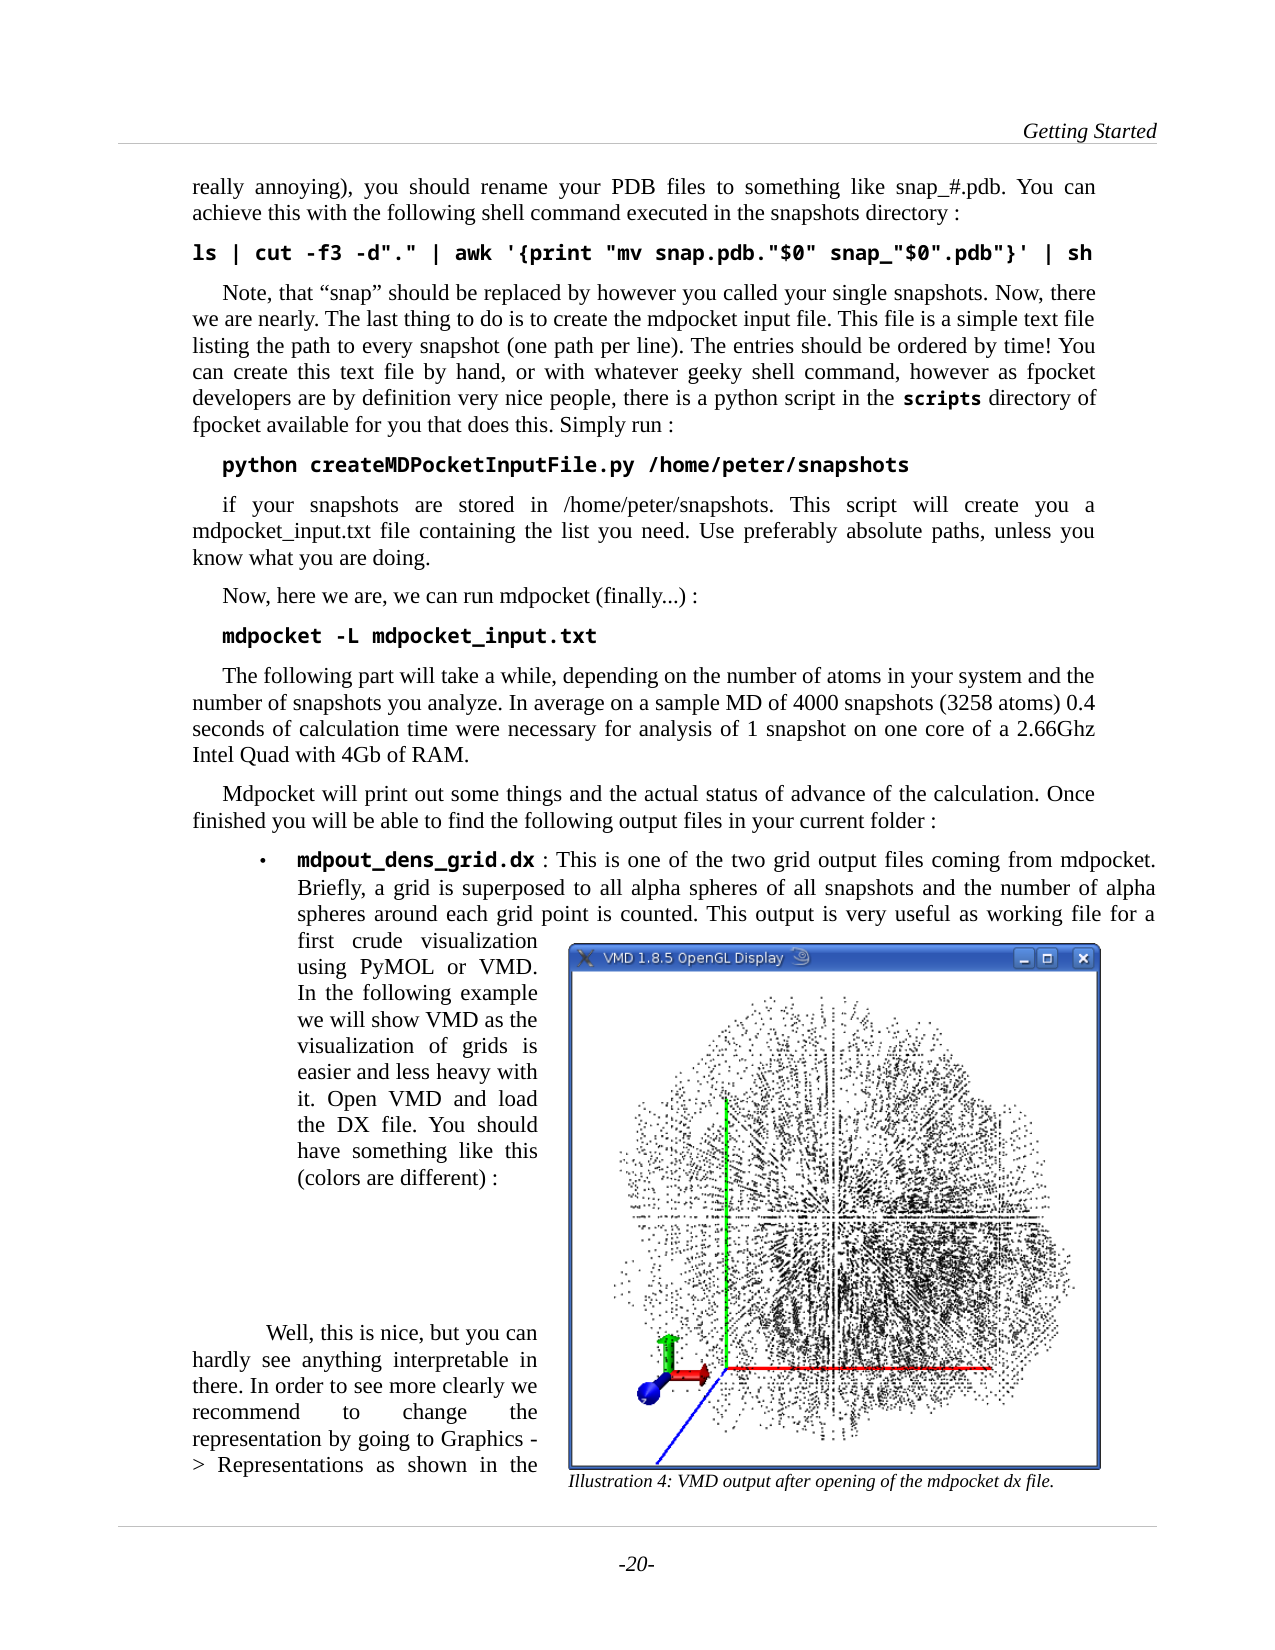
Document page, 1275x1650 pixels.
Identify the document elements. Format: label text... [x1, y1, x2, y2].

text Well, this is nice, but you can hardly see anything interpretable in there. In order to see more clearly we recommend to change the representation by going to Graphics -> Representations as shown in the [192, 1319, 568, 1477]
text The following part will take a while, depending on the number of atoms in your system and the number of snapshots you analyze. In average on a sample MD of 4000 snapshots (3258 atoms) 0.4 seconds of calculation time were necessary for analysis of 1 snapshot on one core of a 2.66Ghz Intel Quad with 4Gb of RAM. [192, 662, 1097, 768]
list mdpout_dens_grid.dx : This is one of the two grid output files coming from mdpocket. Briefly, a grid is superposed to all alpha spheres of all snapshots and the number of alpha spheres around each grid point is counted. This output is very useful as working file for a first crude visualization using PyMOL or VMD. In the following example we will show VMD as the visualization of grids is easier and less heavy with it. Open VMD and load the DX file. You should have something like this (colors are different) : [259, 846, 1157, 1190]
text really annoying), you should rename your PDB files to something like snap_#.pdb. You can achieve this with the following shell command executed in the snapshots directory : [192, 173, 1097, 226]
list Illustration 4: VMD output after opening of the mdpocket dx file. [568, 1470, 1101, 1491]
text mdpocket -L mdpocket_input.txt [192, 621, 1097, 650]
picture [568, 943, 1101, 1470]
text ls | cut -f3 -d"." | awk '{print "mv snap.pdb."$0" snap_"$0".pdb"}' | sh [192, 238, 1097, 267]
text if your snapshots are stored in /home/peter/snapshots. This script will create you a mdpocket_input.txt file containing the list you need. Use preferably absolute paths, unless you know what you are doing. [192, 491, 1097, 570]
text python createMDPocketInputFile.py /home/peter/snapshots [192, 450, 1097, 478]
text Note, that “snap” should be replaced by however you called your single snapshots. Now, there we are nearly. The last thing to do is to create the mdpocket input file. This file is a simple text file listing the path to every snapshot (one path per line). The entries should be ordered by time! You can create this text file by hand, or with whatever geeky shell command, however as fpocket developers are by definition very nice people, there is a python script in the scripts directory of fpocket available for you that does this. Simply run : [192, 279, 1097, 438]
text Now, here we are, we can run mdpocket (finally...) : [192, 583, 1097, 609]
text Mdpocket will print out some things and the actual status of advance of the calculation. Once finished you will be able to find the following output files in your current folder : [192, 780, 1097, 833]
